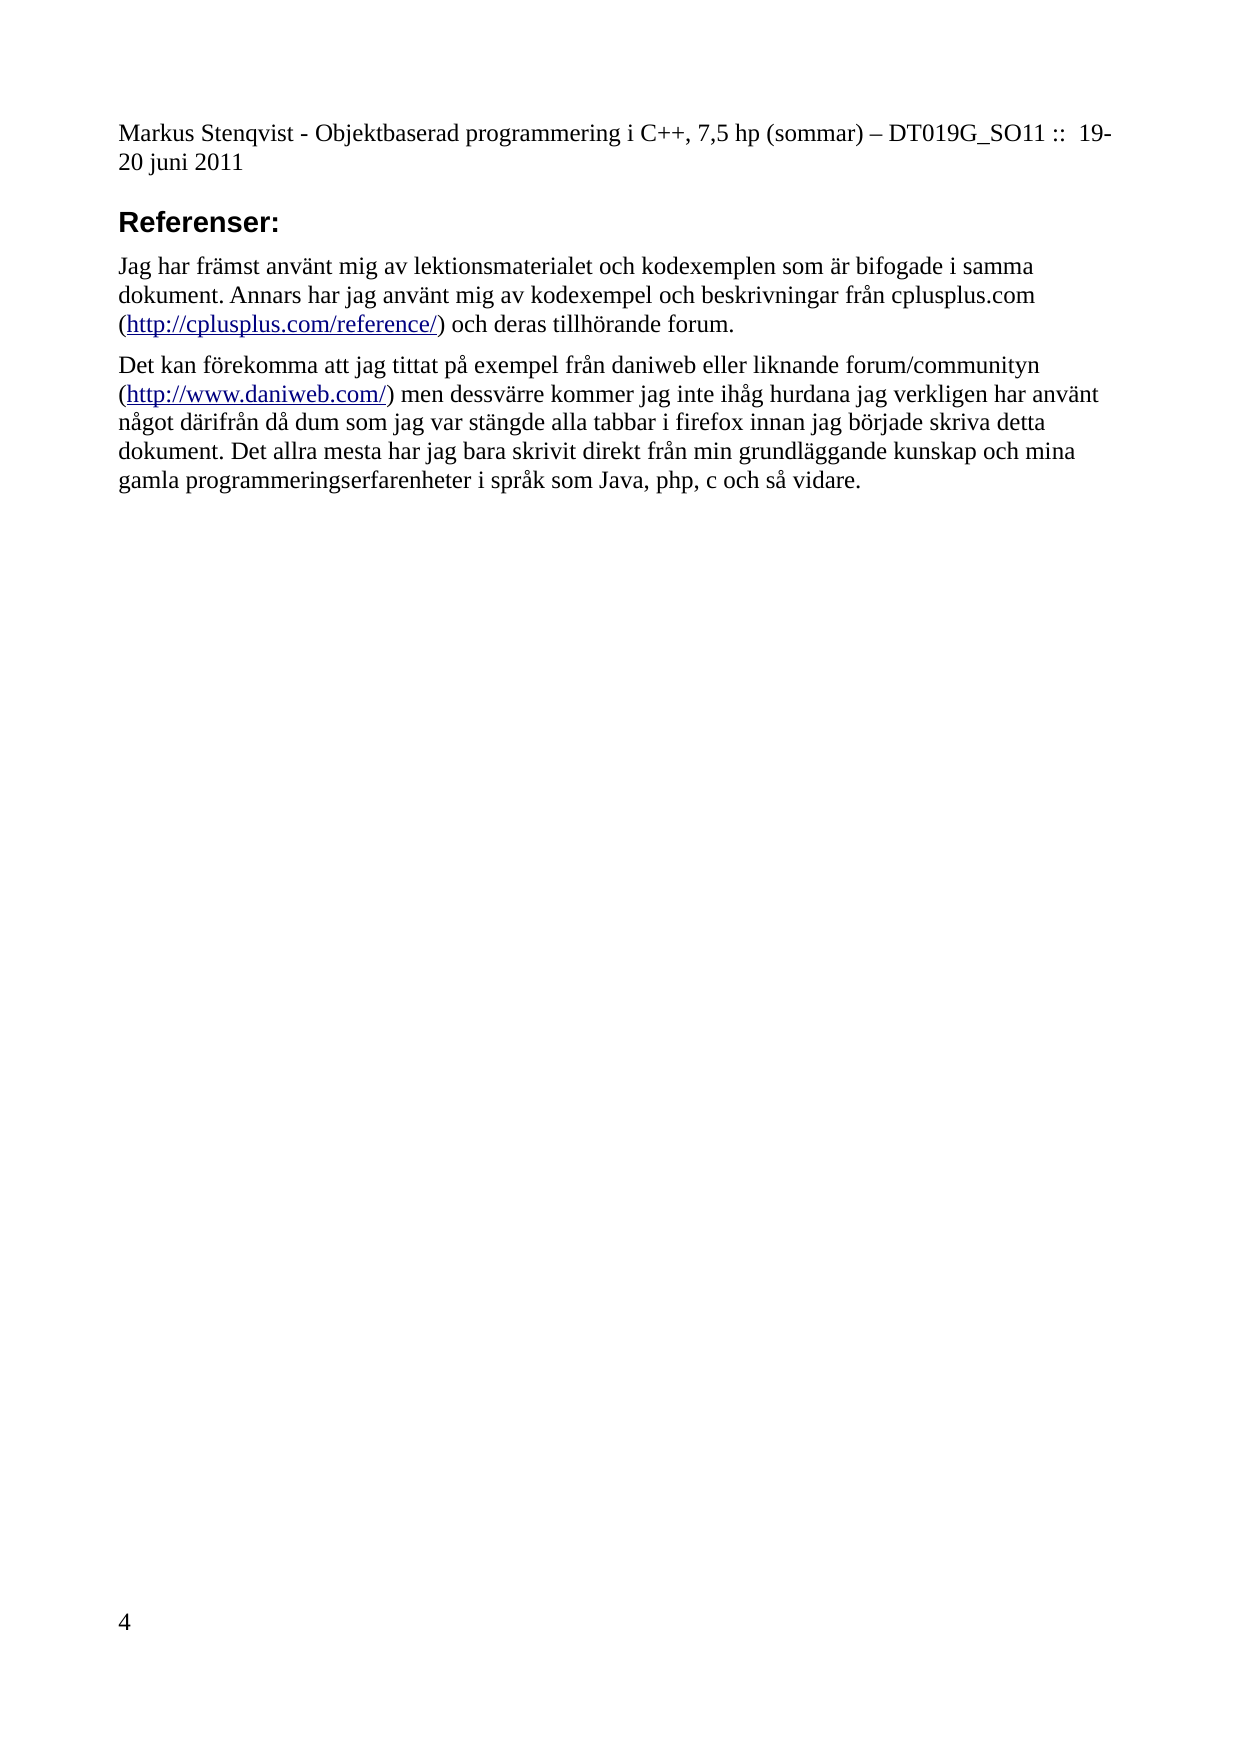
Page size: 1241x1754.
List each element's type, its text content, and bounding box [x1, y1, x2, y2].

subtitle Referenser: [118, 205, 1122, 239]
text Det kan förekomma att jag tittat på exempel från daniweb eller liknande forum/communityn (http://www.daniweb.com/) men dessvärre kommer jag inte ihåg hurdana jag verkligen har använt något därifrån då dum som jag var stängde alla tabbar i firefox innan jag började skriva detta dokument. Det allra mesta har jag bara skrivit direkt från min grundläggande kunskap och mina gamla programmeringserfarenheter i språk som Java, php, c och så vidare. [118, 350, 1122, 494]
text Jag har främst använt mig av lektionsmaterialet och kodexemplen som är bifogade i samma dokument. Annars har jag använt mig av kodexempel och beskrivningar från cplusplus.com (http://cplusplus.com/reference/) och deras tillhörande forum. [118, 251, 1122, 337]
